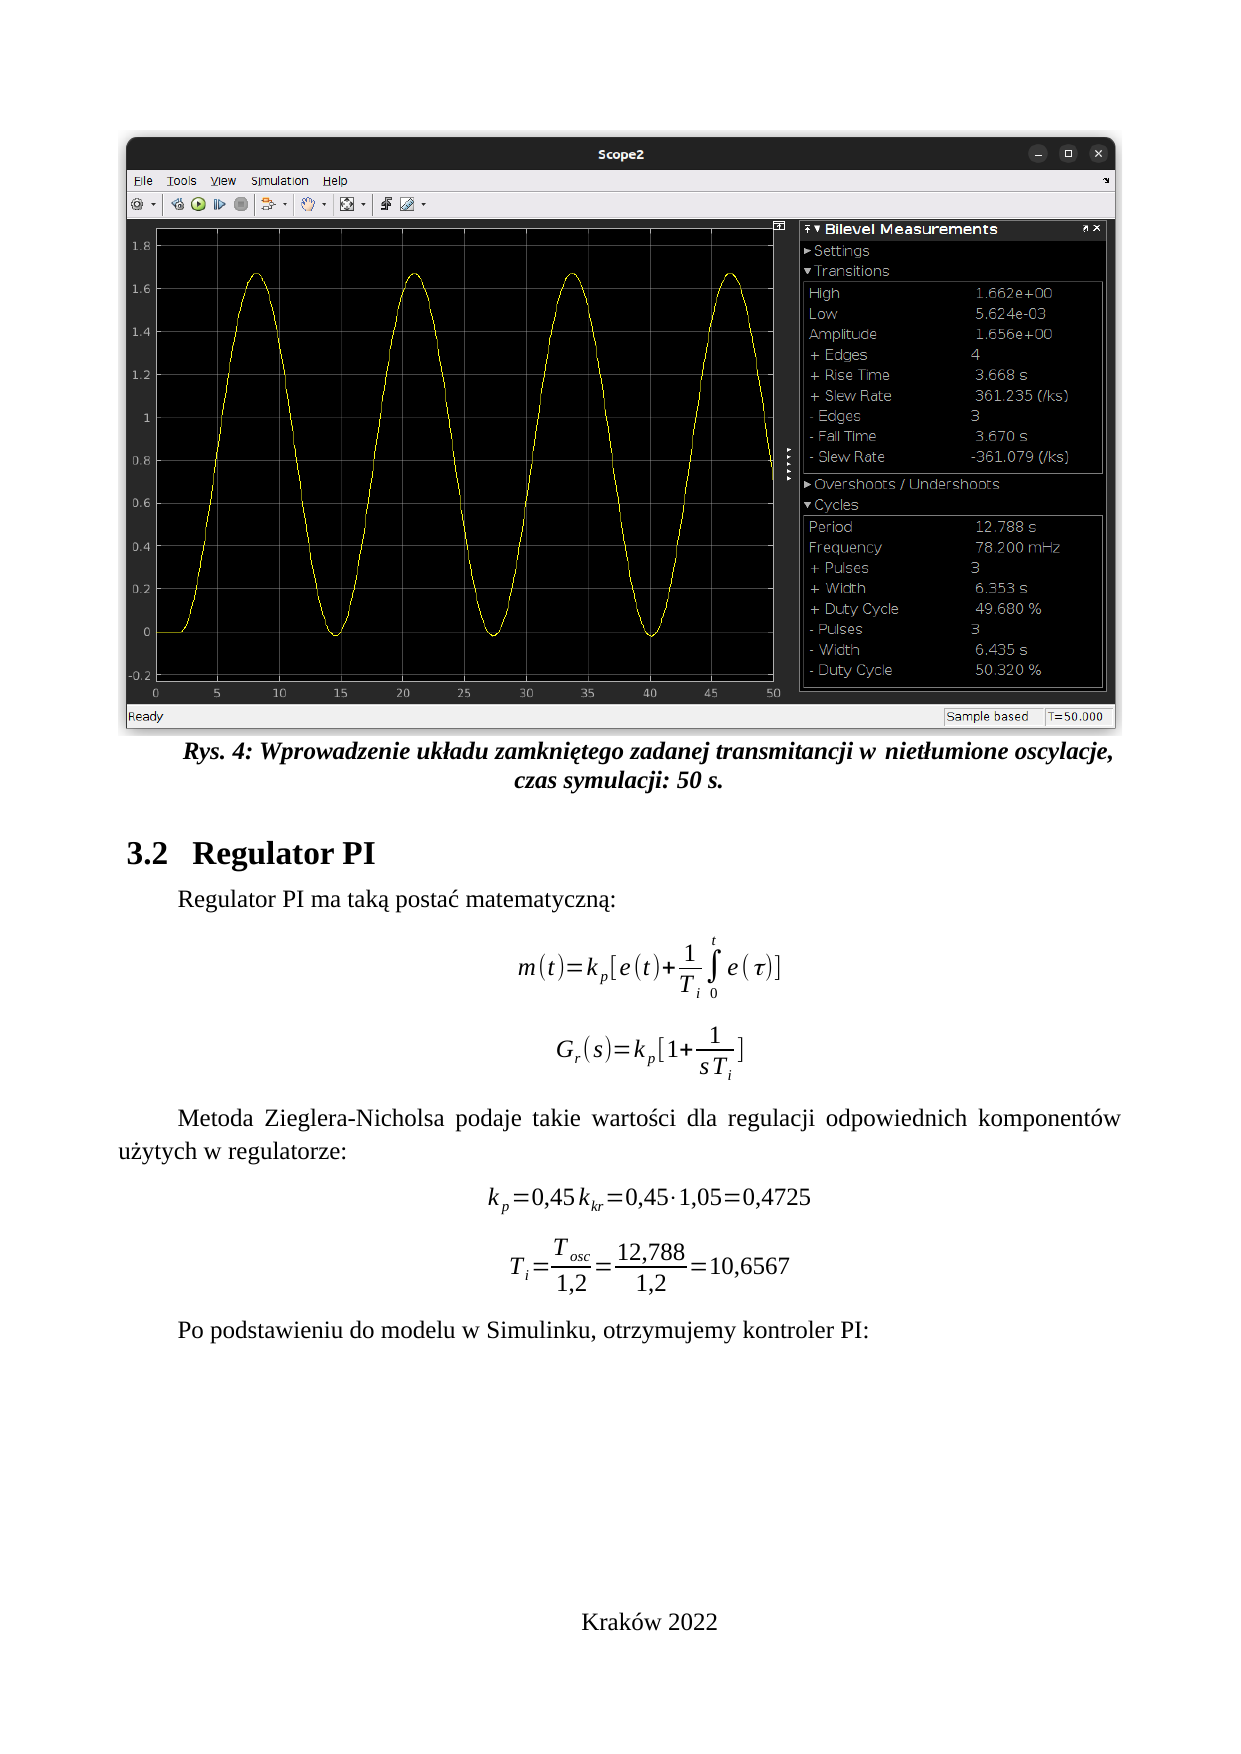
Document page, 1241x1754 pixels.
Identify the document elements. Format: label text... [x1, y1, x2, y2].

text Po podstawieniu do modelu w Simulinku, otrzymujemy kontroler PI: [118, 1315, 1122, 1344]
text Regulator PI ma taką postać matematyczną: [118, 884, 1122, 913]
text Rys. 4: Wprowadzenie układu zamkniętego zadanej transmitancji w nietłumione oscylacje, czas symulacji: 50 s. [118, 736, 1122, 793]
text Metoda Zieglera-Nicholsa podaje takie wartości dla regulacji odpowiednich komponentów użytych w regulatorze: [118, 1103, 1122, 1164]
picture [118, 130, 1123, 736]
subtitle Regulator PI [118, 833, 1122, 871]
